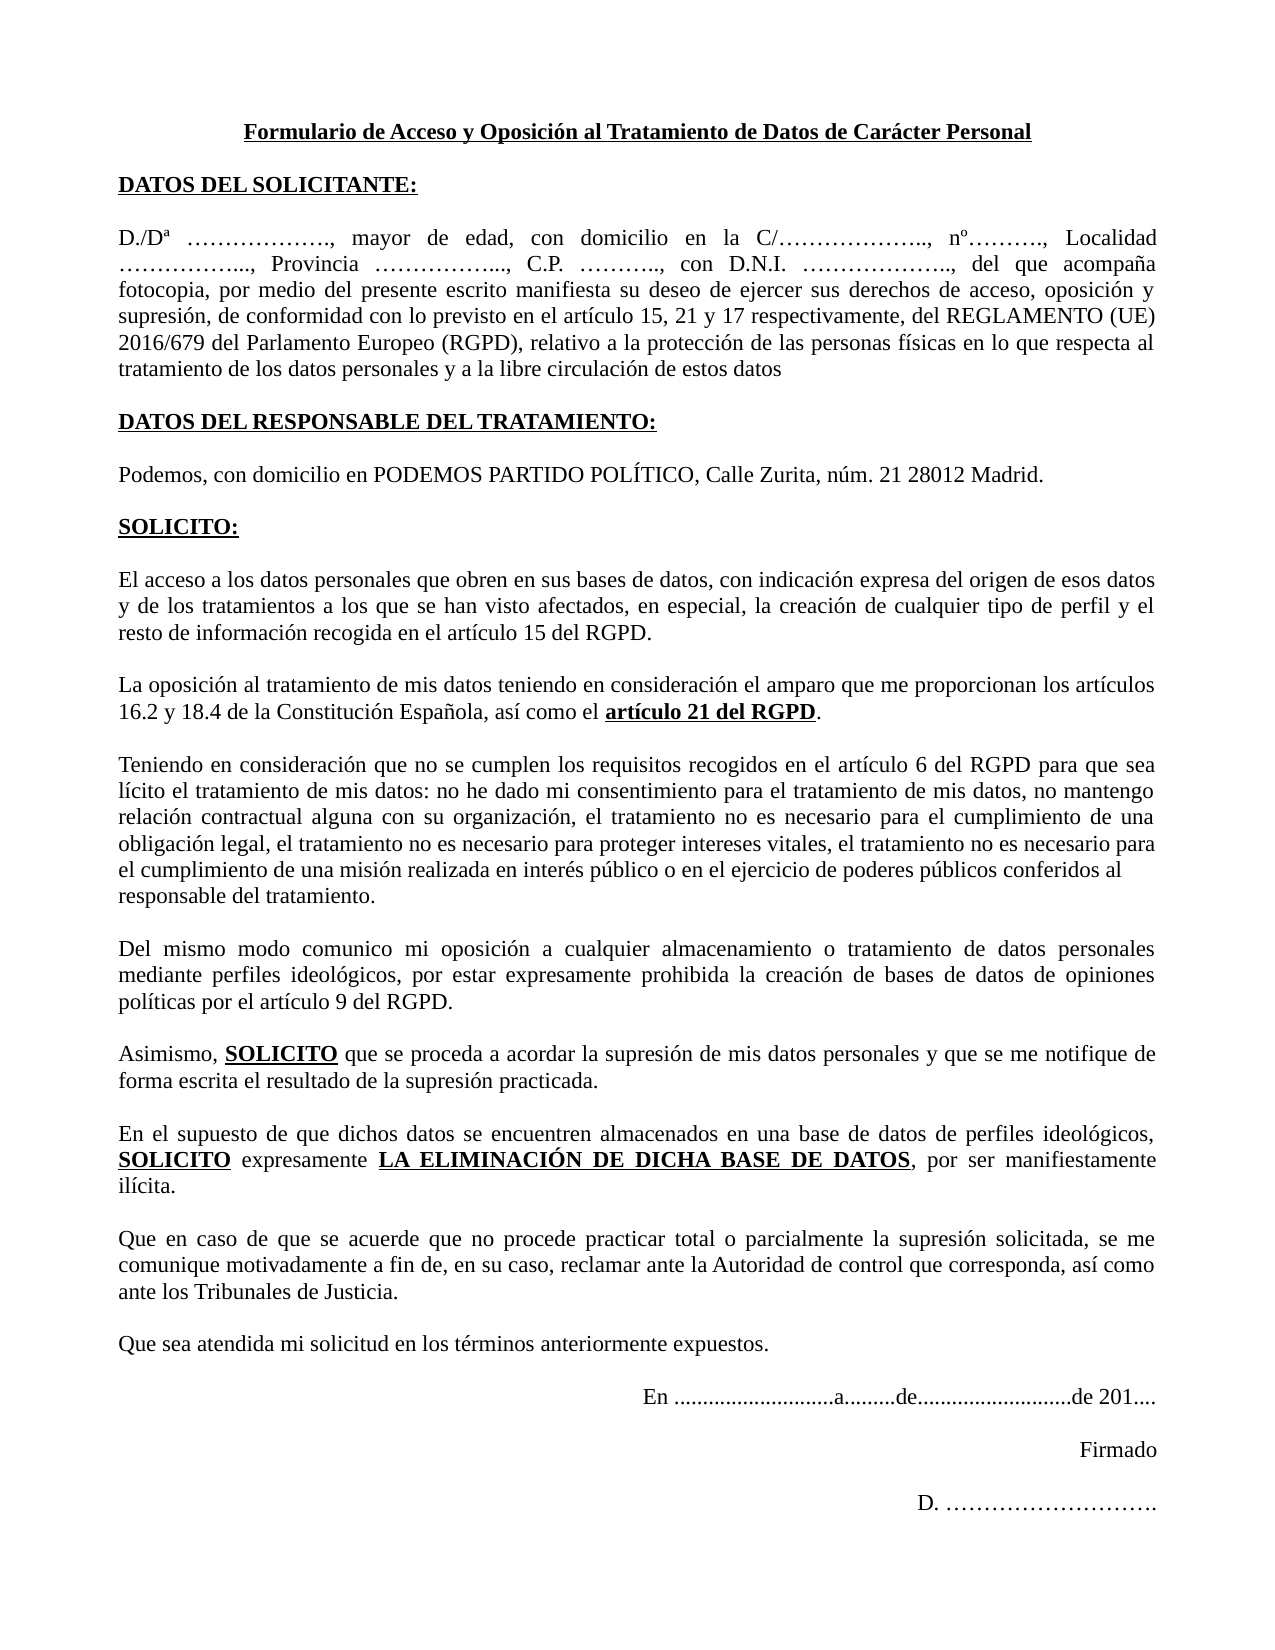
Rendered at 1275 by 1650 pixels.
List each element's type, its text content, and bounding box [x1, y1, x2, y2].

text En ............................a.........de...........................de 201.... [118, 1383, 1157, 1409]
text D./Dª ………………., mayor de edad, con domicilio en la C/……………….., nº………., Localidad ……………..., Provincia ……………..., C.P. ……….., con D.N.I. ……………….., del que acompaña fotocopia, por medio del presente escrito manifiesta su deseo de ejercer sus derechos de acceso, oposición y supresión, de conformidad con lo previsto en el artículo 15, 21 y 17 respectivamente, del REGLAMENTO (UE) 2016/679 del Parlamento Europeo (RGPD), relativo a la protección de las personas físicas en lo que respecta al tratamiento de los datos personales y a la libre circulación de estos datos [118, 223, 1157, 382]
text Que sea atendida mi solicitud en los términos anteriormente expuestos. [118, 1330, 1157, 1357]
text Teniendo en consideración que no se cumplen los requisitos recogidos en el artículo 6 del RGPD para que sea lícito el tratamiento de mis datos: no he dado mi consentimiento para el tratamiento de mis datos, no mantengo relación contractual alguna con su organización, el tratamiento no es necesario para el cumplimiento de una obligación legal, el tratamiento no es necesario para proteger intereses vitales, el tratamiento no es necesario para el cumplimiento de una misión realizada en interés público o en el ejercicio de poderes públicos conferidos al [118, 751, 1157, 882]
text DATOS DEL RESPONSABLE DEL TRATAMIENTO: [118, 408, 1157, 434]
text Asimismo, SOLICITO que se proceda a acordar la supresión de mis datos personales y que se me notifique de forma escrita el resultado de la supresión practicada. [118, 1041, 1157, 1093]
text Del mismo modo comunico mi oposición a cualquier almacenamiento o tratamiento de datos personales mediante perfiles ideológicos, por estar expresamente prohibida la creación de bases de datos de opiniones políticas por el artículo 9 del RGPD. [118, 935, 1157, 1014]
text Podemos, con domicilio en PODEMOS PARTIDO POLÍTICO, Calle Zurita, núm. 21 28012 Madrid. [118, 461, 1157, 487]
text La oposición al tratamiento de mis datos teniendo en consideración el amparo que me proporcionan los artículos 16.2 y 18.4 de la Constitución Española, así como el artículo 21 del RGPD. [118, 672, 1157, 724]
text Firmado [118, 1436, 1157, 1462]
text DATOS DEL SOLICITANTE: [118, 171, 1157, 197]
text El acceso a los datos personales que obren en sus bases de datos, con indicación expresa del origen de esos datos y de los tratamientos a los que se han visto afectados, en especial, la creación de cualquier tipo de perfil y el resto de información recogida en el artículo 15 del RGPD. [118, 566, 1157, 645]
text Formulario de Acceso y Oposición al Tratamiento de Datos de Carácter Personal [118, 118, 1157, 144]
text SOLICITO: [118, 513, 1157, 540]
text D. ………………………. [118, 1488, 1157, 1515]
text En el supuesto de que dichos datos se encuentren almacenados en una base de datos de perfiles ideológicos, SOLICITO expresamente LA ELIMINACIÓN DE DICHA BASE DE DATOS, por ser manifiestamente ilícita. [118, 1119, 1157, 1199]
text responsable del tratamiento. [118, 882, 1157, 909]
text Que en caso de que se acuerde que no procede practicar total o parcialmente la supresión solicitada, se me comunique motivadamente a fin de, en su caso, reclamar ante la Autoridad de control que corresponda, así como ante los Tribunales de Justicia. [118, 1225, 1157, 1304]
